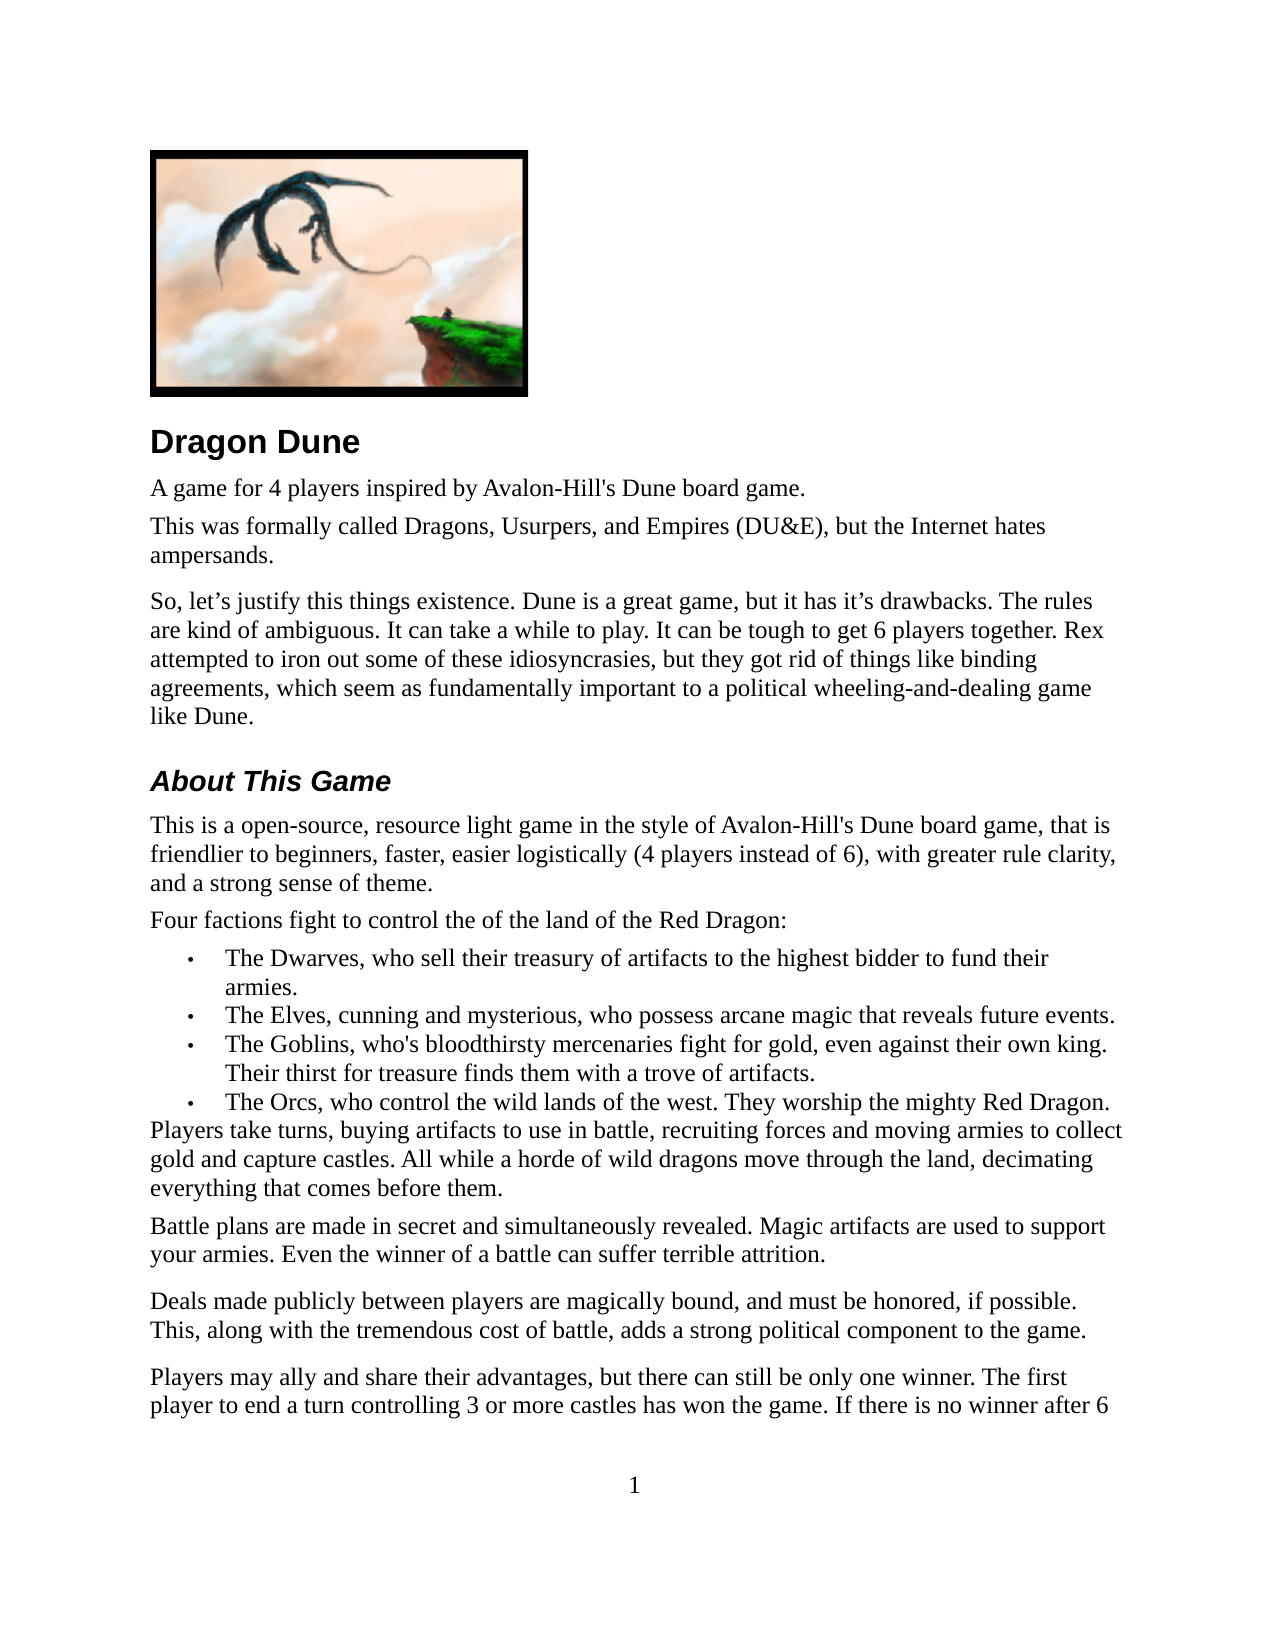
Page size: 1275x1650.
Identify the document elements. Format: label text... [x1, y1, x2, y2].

list The Goblins, who's bloodthirsty mercenaries fight for gold, even against their own king. Their thirst for treasure finds them with a trove of artifacts. [187, 1029, 1125, 1087]
picture [150, 150, 529, 397]
subtitle Dragon Dune [150, 422, 1125, 461]
text This was formally called Dragons, Usurpers, and Empires (DU&E), but the Internet hates ampersands. [150, 511, 1125, 568]
text This is a open-source, resource light game in the style of Avalon-Hill's Dune board game, that is friendlier to beginners, faster, easier logistically (4 players instead of 6), with greater rule clarity, and a strong sense of theme. [150, 810, 1125, 896]
text Deals made publicly between players are magically bound, and must be honored, if possible. This, along with the tremendous cost of battle, adds a strong political component to the game. [150, 1286, 1125, 1344]
text A game for 4 players inspired by Avalon-Hill's Dune board game. [150, 473, 1125, 502]
subtitle About This Game [150, 764, 1125, 798]
list The Elves, cunning and mysterious, who possess arcane magic that reveals future events. [187, 1001, 1125, 1029]
list The Dwarves, who sell their treasury of artifacts to the highest bidder to fund their armies. [187, 943, 1125, 1001]
text Players may ally and share their advantages, but there can still be only one winner. The first player to end a turn controlling 3 or more castles has won the game. If there is no winner after 6 [150, 1362, 1125, 1419]
text Four factions fight to control the of the land of the Red Dragon: [150, 905, 1125, 934]
text So, let’s justify this things existence. Dune is a great game, but it has it’s drawbacks. The rules are kind of ambiguous. It can take a while to play. It can be tough to get 6 players together. Rex attempted to iron out some of these idiosyncrasies, but they got rid of things like binding agreements, which seem as fundamentally important to a political wheeling-and-dealing game like Dune. [150, 586, 1125, 730]
text Players take turns, buying artifacts to use in battle, recruiting forces and moving armies to collect gold and capture castles. All while a horde of wild dragons move through the land, decimating everything that comes before them. [150, 1116, 1125, 1202]
text Battle plans are made in secret and simultaneously revealed. Magic artifacts are used to support your armies. Even the winner of a battle can suffer terrible attrition. [150, 1211, 1125, 1268]
list The Orcs, who control the wild lands of the west. They worship the mighty Red Dragon. [187, 1087, 1125, 1116]
